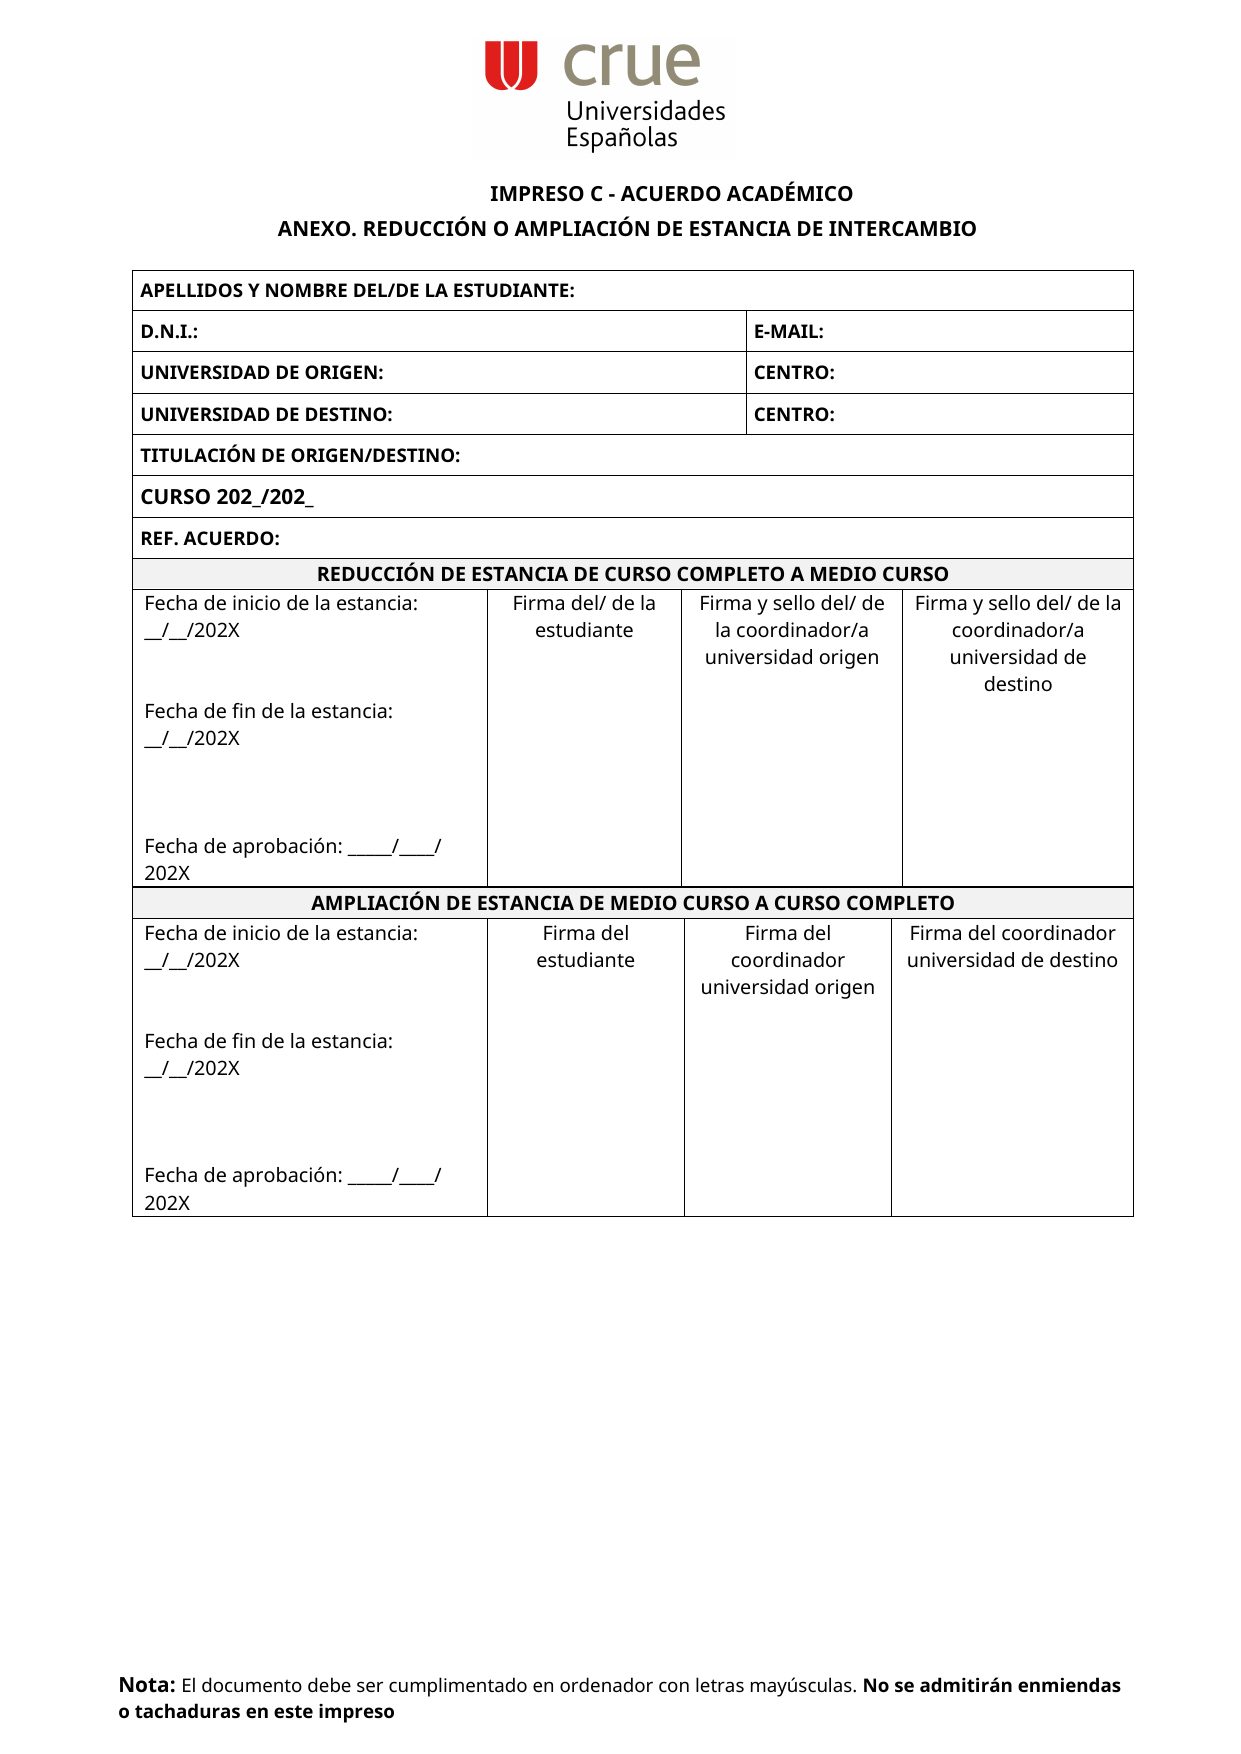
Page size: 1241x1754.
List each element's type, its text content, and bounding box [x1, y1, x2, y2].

table_cell UNIVERSIDAD DE ORIGEN: [133, 352, 746, 392]
table_cell CENTRO: [747, 394, 1133, 434]
table_cell D.N.I.: [133, 311, 746, 351]
table_cell TITULACIÓN DE ORIGEN/DESTINO: [133, 435, 1133, 475]
table_header APELLIDOS Y NOMBRE DEL/DE LA ESTUDIANTE: [133, 271, 1133, 310]
picture [472, 35, 738, 159]
table_cell Firma del estudiante [488, 919, 684, 1216]
table_cell REF. ACUERDO: [133, 518, 1133, 558]
table_cell REDUCCIÓN DE ESTANCIA DE CURSO COMPLETO A MEDIO CURSO [133, 559, 1133, 588]
table_cell Firma del/ de la estudiante [488, 590, 681, 886]
table_cell CURSO 202_/202_ [133, 476, 1133, 517]
table_cell E-MAIL: [747, 311, 1133, 351]
text ANEXO. REDUCCIÓN O AMPLIACIÓN DE ESTANCIA DE INTERCAMBIO [133, 214, 1122, 243]
table_cell Firma del coordinador universidad origen [685, 919, 891, 1216]
table_cell Firma y sello del/ de la coordinador/a universidad origen [682, 590, 902, 886]
table_cell UNIVERSIDAD DE DESTINO: [133, 394, 746, 434]
table_cell Firma del coordinador universidad de destino [892, 919, 1133, 1216]
table_cell Fecha de inicio de la estancia: __/__/202X Fecha de fin de la estancia: __/__/202X Fecha de aprobación: _____/____/ 202X [133, 590, 487, 886]
table_cell Fecha de inicio de la estancia: __/__/202X Fecha de fin de la estancia: __/__/202X Fecha de aprobación: _____/____/ 202X [133, 919, 487, 1216]
text IMPRESO C - ACUERDO ACADÉMICO [118, 179, 1225, 208]
table_cell AMPLIACIÓN DE ESTANCIA DE MEDIO CURSO A CURSO COMPLETO [133, 888, 1133, 918]
table_cell CENTRO: [747, 352, 1133, 392]
table_cell Firma y sello del/ de la coordinador/a universidad de destino [903, 590, 1133, 886]
